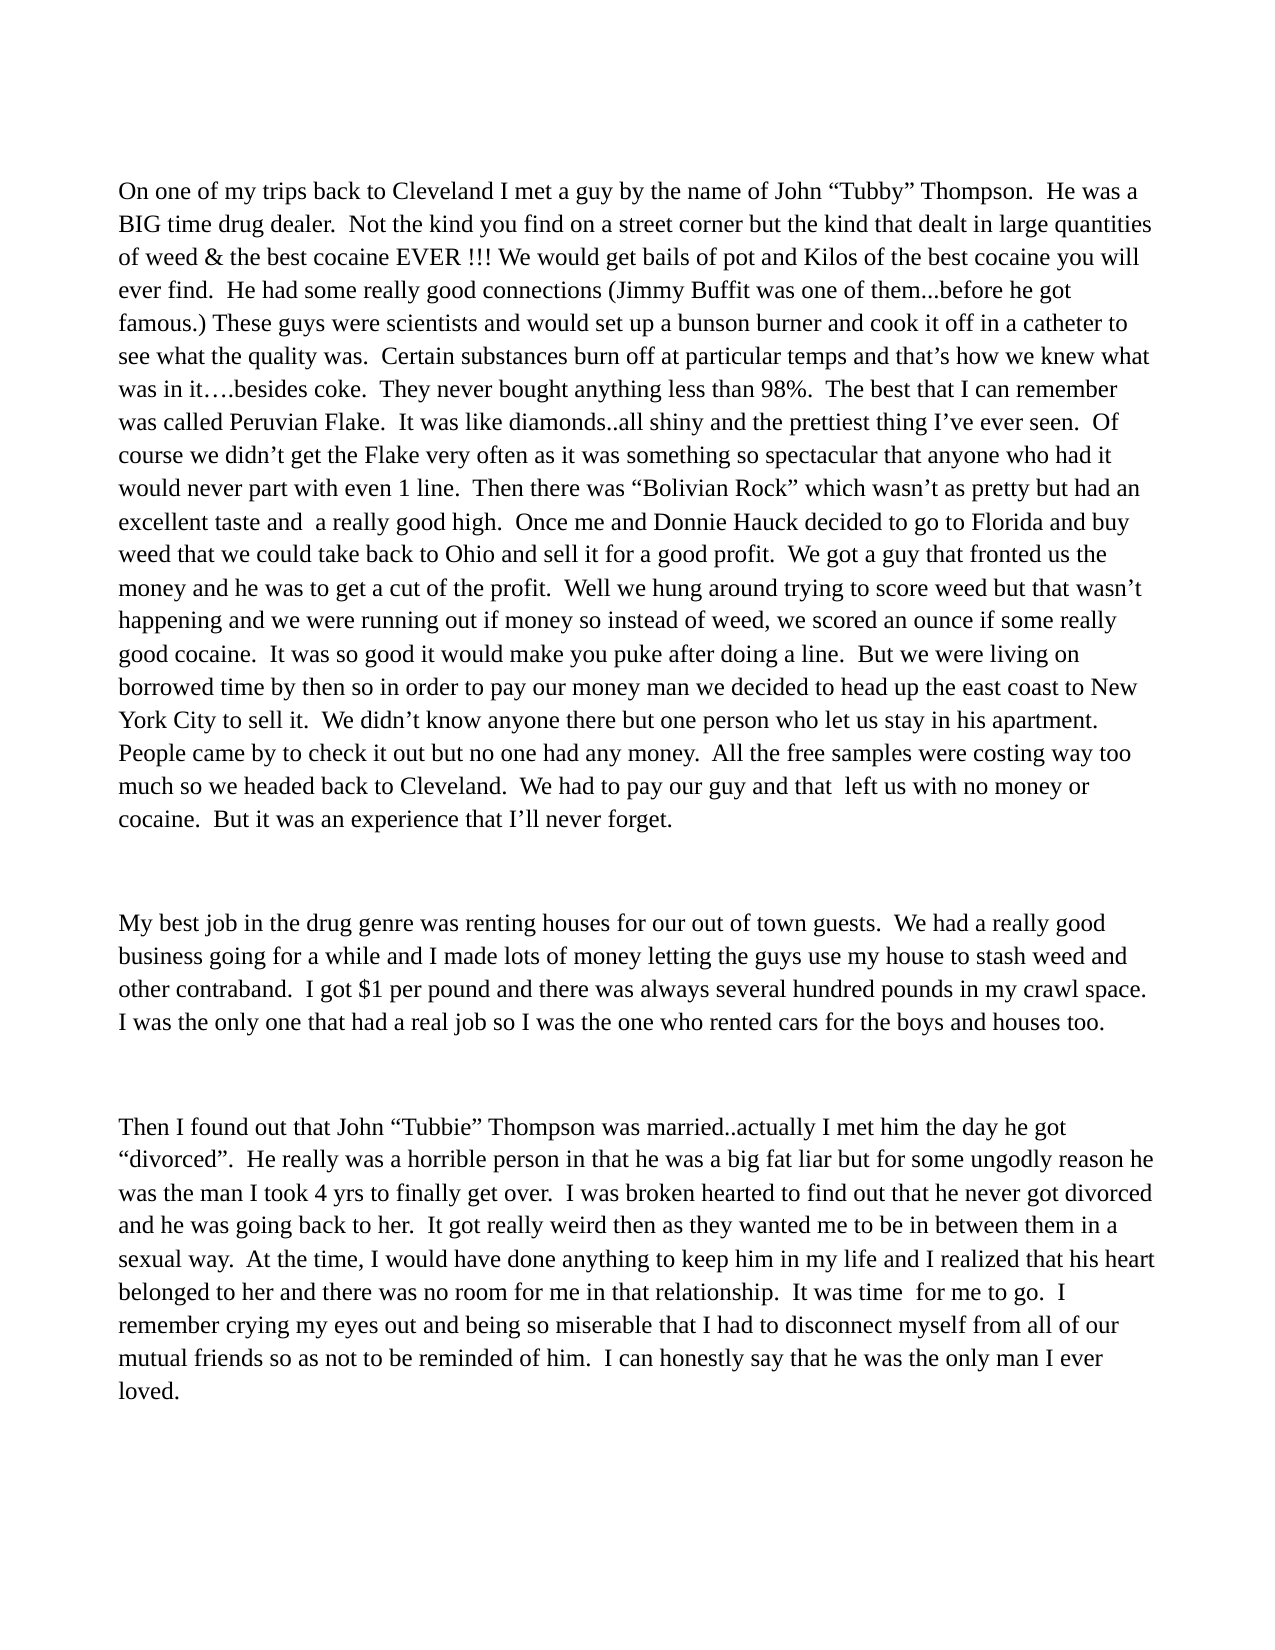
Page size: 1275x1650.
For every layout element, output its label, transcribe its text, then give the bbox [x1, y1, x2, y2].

text On one of my trips back to Cleveland I met a guy by the name of John “Tubby” Thompson. He was a BIG time drug dealer. Not the kind you find on a street corner but the kind that dealt in large quantities of weed & the best cocaine EVER !!! We would get bails of pot and Kilos of the best cocaine you will ever find. He had some really good connections (Jimmy Buffit was one of them...before he got famous.) These guys were scientists and would set up a bunson burner and cook it off in a catheter to see what the quality was. Certain substances burn off at particular temps and that’s how we knew what was in it….besides coke. They never bought anything less than 98%. The best that I can remember was called Peruvian Flake. It was like diamonds..all shiny and the prettiest thing I’ve ever seen. Of course we didn’t get the Flake very often as it was something so spectacular that anyone who had it would never part with even 1 line. Then there was “Bolivian Rock” which wasn’t as pretty but had an excellent taste and a really good high. Once me and Donnie Hauck decided to go to Florida and buy weed that we could take back to Ohio and sell it for a good profit. We got a guy that fronted us the money and he was to get a cut of the profit. Well we hung around trying to score weed but that wasn’t happening and we were running out if money so instead of weed, we scored an ounce if some really good cocaine. It was so good it would make you puke after doing a line. But we were living on borrowed time by then so in order to pay our money man we decided to head up the east coast to New York City to sell it. We didn’t know anyone there but one person who let us stay in his apartment. People came by to check it out but no one had any money. All the free samples were costing way too much so we headed back to Cleveland. We had to pay our guy and that left us with no money or cocaine. But it was an experience that I’ll never forget. [118, 176, 1157, 832]
text Then I found out that John “Tubbie” Thompson was married..actually I met him the day he got “divorced”. He really was a horrible person in that he was a big fat liar but for some ungodly reason he was the man I took 4 yrs to finally get over. I was broken hearted to find out that he never got divorced and he was going back to her. It got really weird then as they wanted me to be in between them in a sexual way. At the time, I would have done anything to keep him in my life and I realized that his heart belonged to her and there was no room for me in that relationship. It was time for me to go. I remember crying my eyes out and being so miserable that I had to disconnect myself from all of our mutual friends so as not to be reminded of him. I can honestly say that he was the only man I ever loved. [118, 1112, 1157, 1404]
text My best job in the drug genre was renting houses for our out of town guests. We had a really good business going for a while and I made lots of money letting the guys use my house to stash weed and other contraband. I got $1 per pound and there was always several hundred pounds in my crawl space. I was the only one that had a real job so I was the one who rented cars for the boys and houses too. [118, 908, 1157, 1036]
